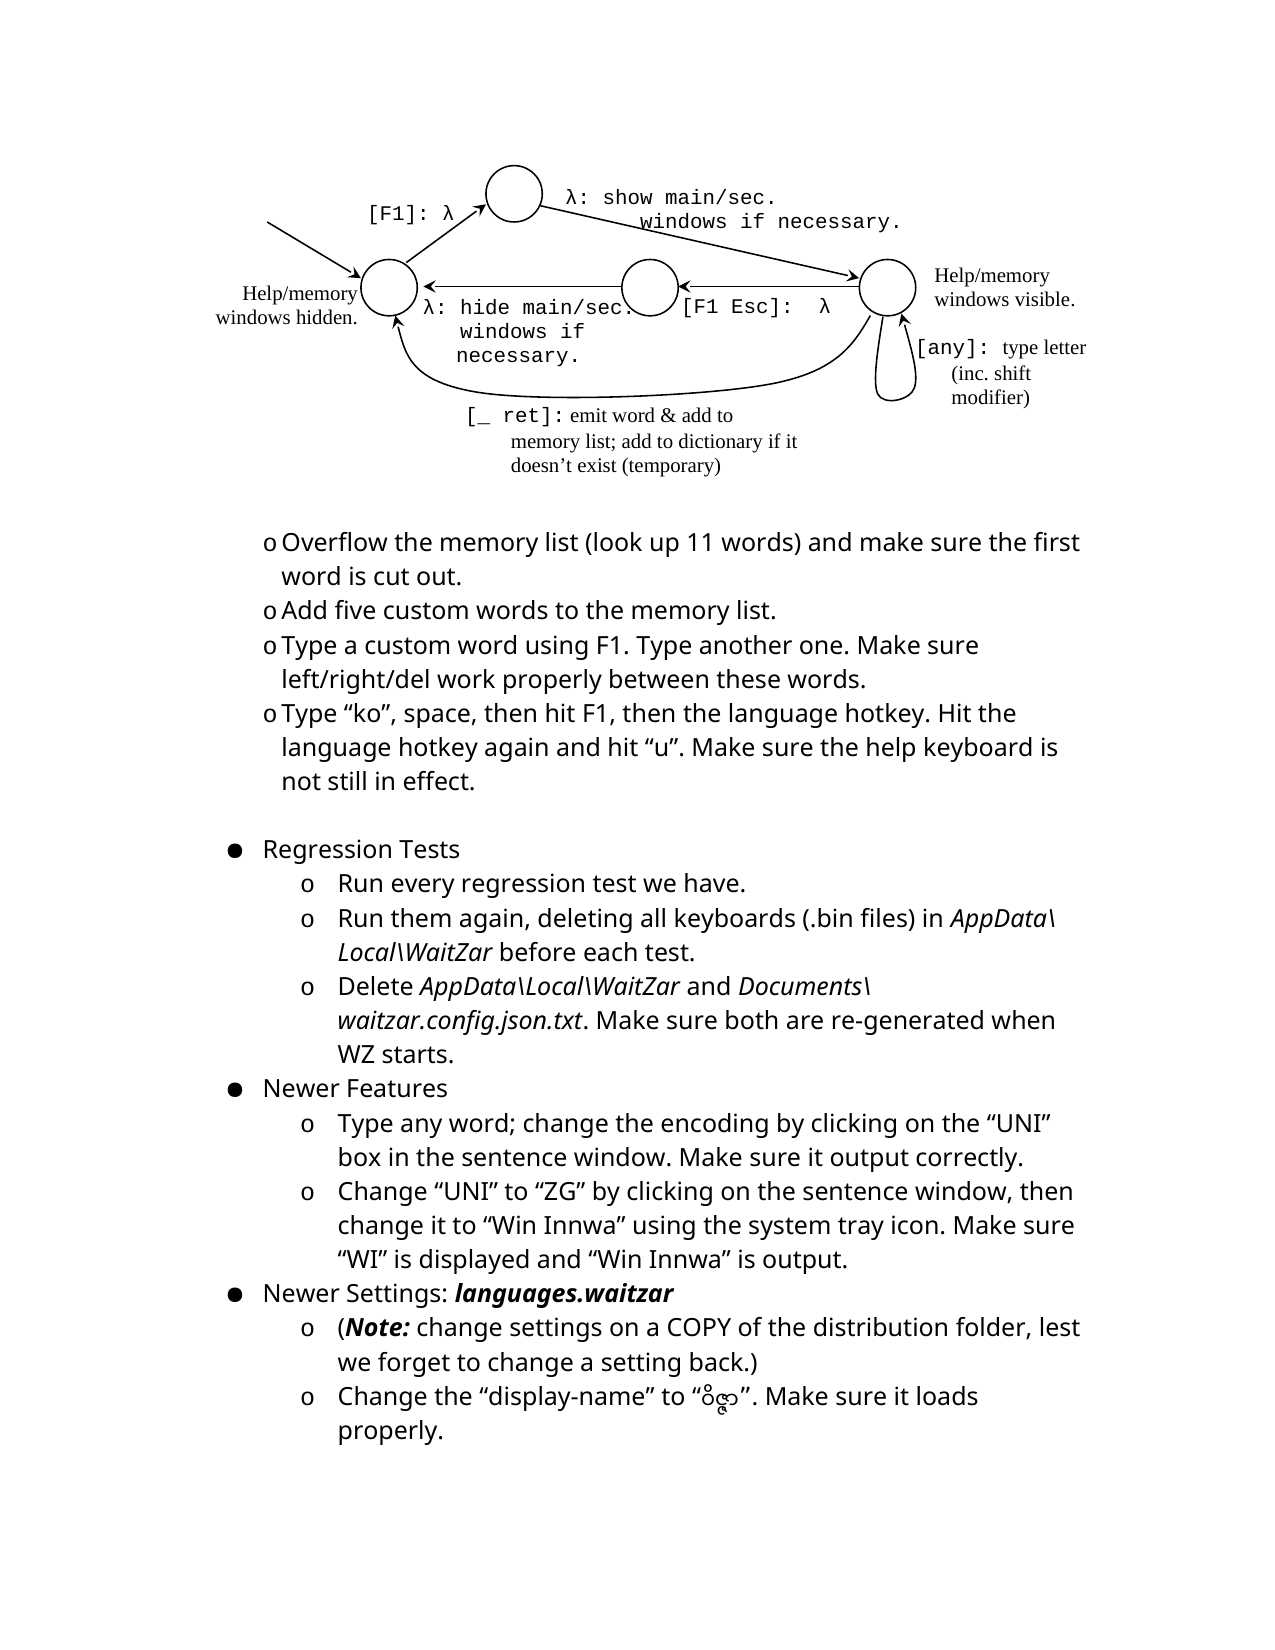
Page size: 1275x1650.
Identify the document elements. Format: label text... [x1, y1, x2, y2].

list Run them again, deleting all keyboards (.bin files) in AppData\Local\WaitZar before each test. [300, 900, 1087, 969]
list Regression Tests [225, 832, 1087, 866]
list (Note: change settings on a COPY of the distribution folder, lest we forget to change a setting back.) [300, 1310, 1087, 1378]
list Type any word; change the encoding by clicking on the “UNI” box in the sentence window. Make sure it output correctly. [300, 1105, 1087, 1173]
list Delete AppData\Local\WaitZar and Documents\waitzar.config.json.txt. Make sure both are re-generated when WZ starts. [300, 969, 1087, 1071]
list Run every regression test we have. [300, 866, 1087, 900]
list Overflow the memory list (look up 11 words) and make sure the first word is cut out. [262, 525, 1087, 593]
list Change “UNI” to “ZG” by clicking on the sentence window, then change it to “Win Innwa” using the system tray icon. Make sure “WI” is displayed and “Win Innwa” is output. [300, 1173, 1087, 1276]
list Newer Features [225, 1071, 1087, 1105]
list Newer Settings: languages.waitzar [225, 1276, 1087, 1310]
list Add five custom words to the memory list. [262, 593, 1087, 627]
list Change the “display-name” to “ဝိဇ္ဇာ”. Make sure it loads properly. [300, 1378, 1087, 1447]
list Type a custom word using F1. Type another one. Make sure left/right/del work properly between these words. [262, 627, 1087, 696]
list Type “ko”, space, then hit F1, then the language hotkey. Hit the language hotkey again and hit “u”. Make sure the help keyboard is not still in effect. [262, 696, 1087, 798]
